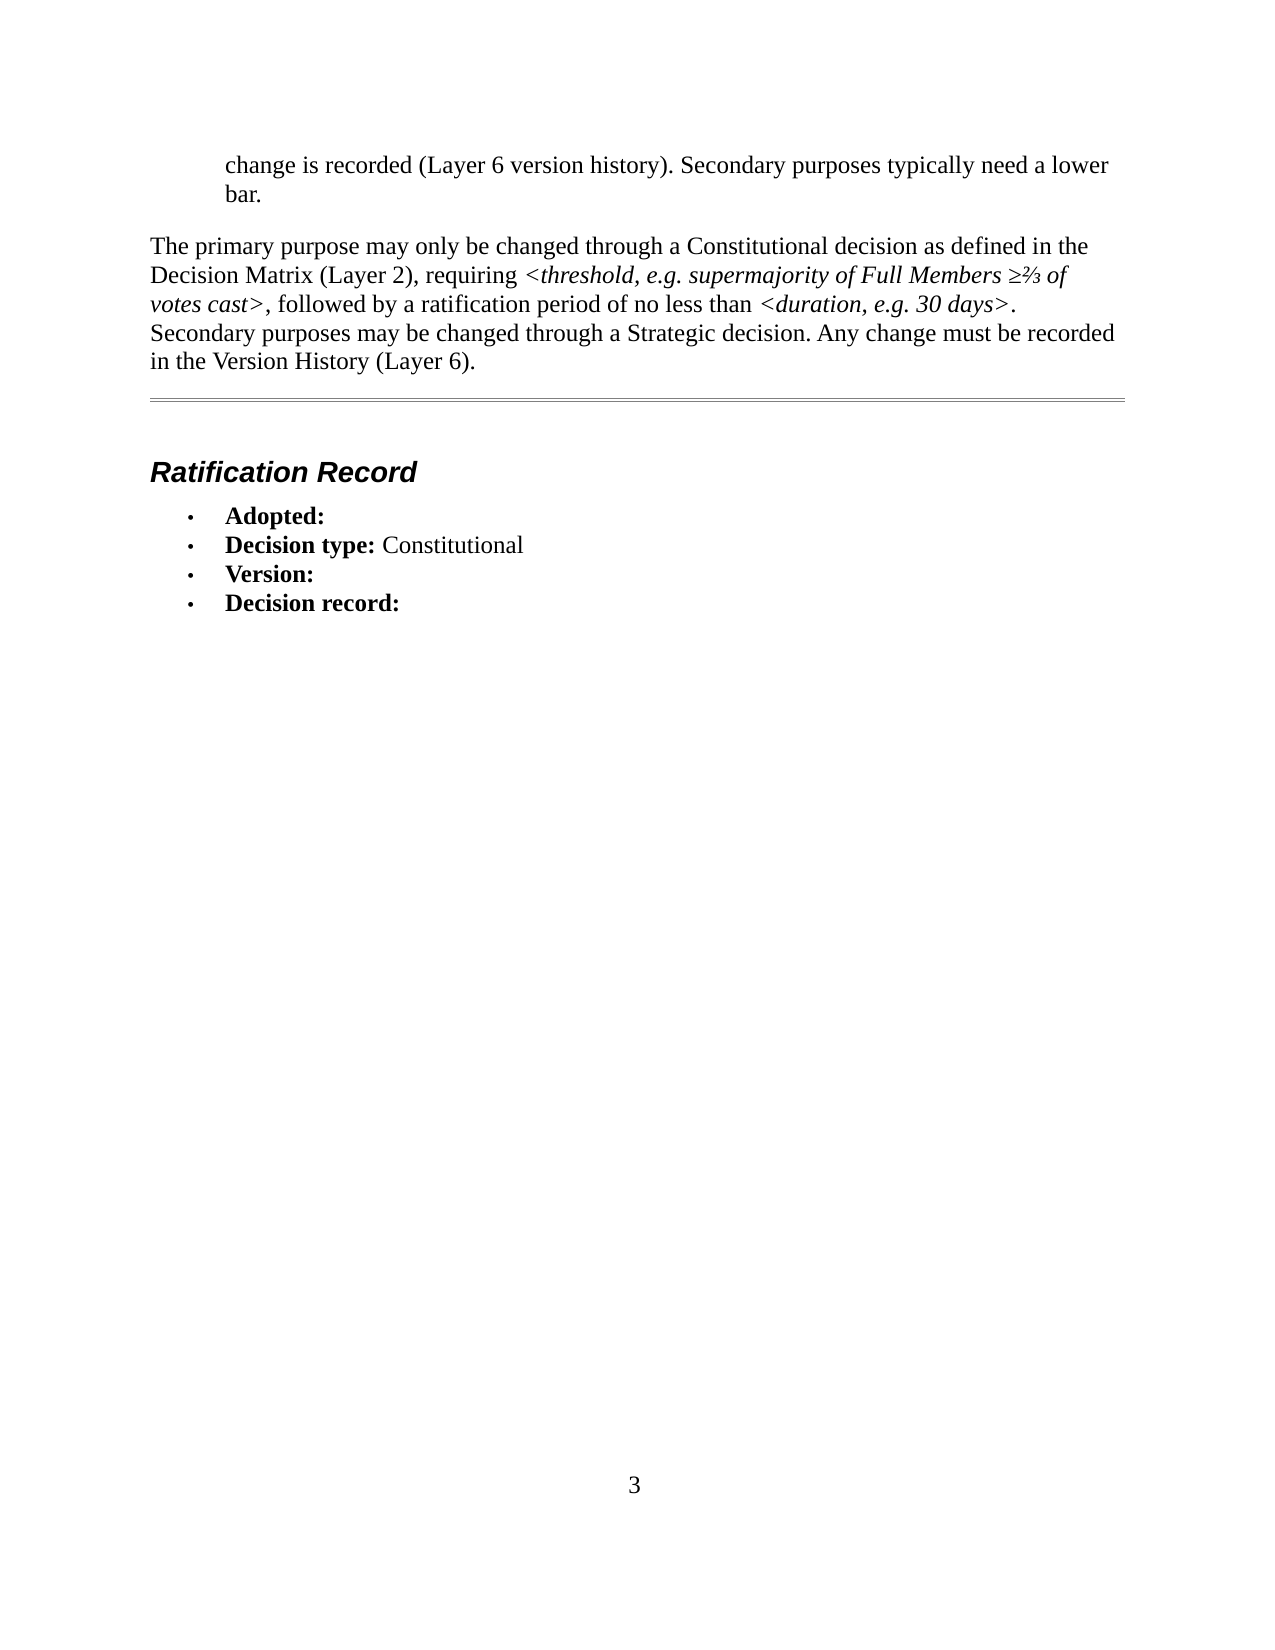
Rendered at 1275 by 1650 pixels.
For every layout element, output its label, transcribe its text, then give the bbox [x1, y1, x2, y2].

text change is recorded (Layer 6 version history). Secondary purposes typically need a lower bar. [225, 150, 1125, 207]
list Adopted: [187, 501, 1125, 530]
list Version: [187, 559, 1125, 588]
list Decision record: [187, 588, 1125, 616]
text The primary purpose may only be changed through a Constitutional decision as defined in the Decision Matrix (Layer 2), requiring <threshold, e.g. supermajority of Full Members ≥⅔ of votes cast>, followed by a ratification period of no less than <duration, e.g. 30 days>. Secondary purposes may be changed through a Strategic decision. Any change must be recorded in the Version History (Layer 6). [150, 231, 1125, 375]
subtitle Ratification Record [150, 455, 1125, 489]
list Decision type: Constitutional [187, 530, 1125, 559]
